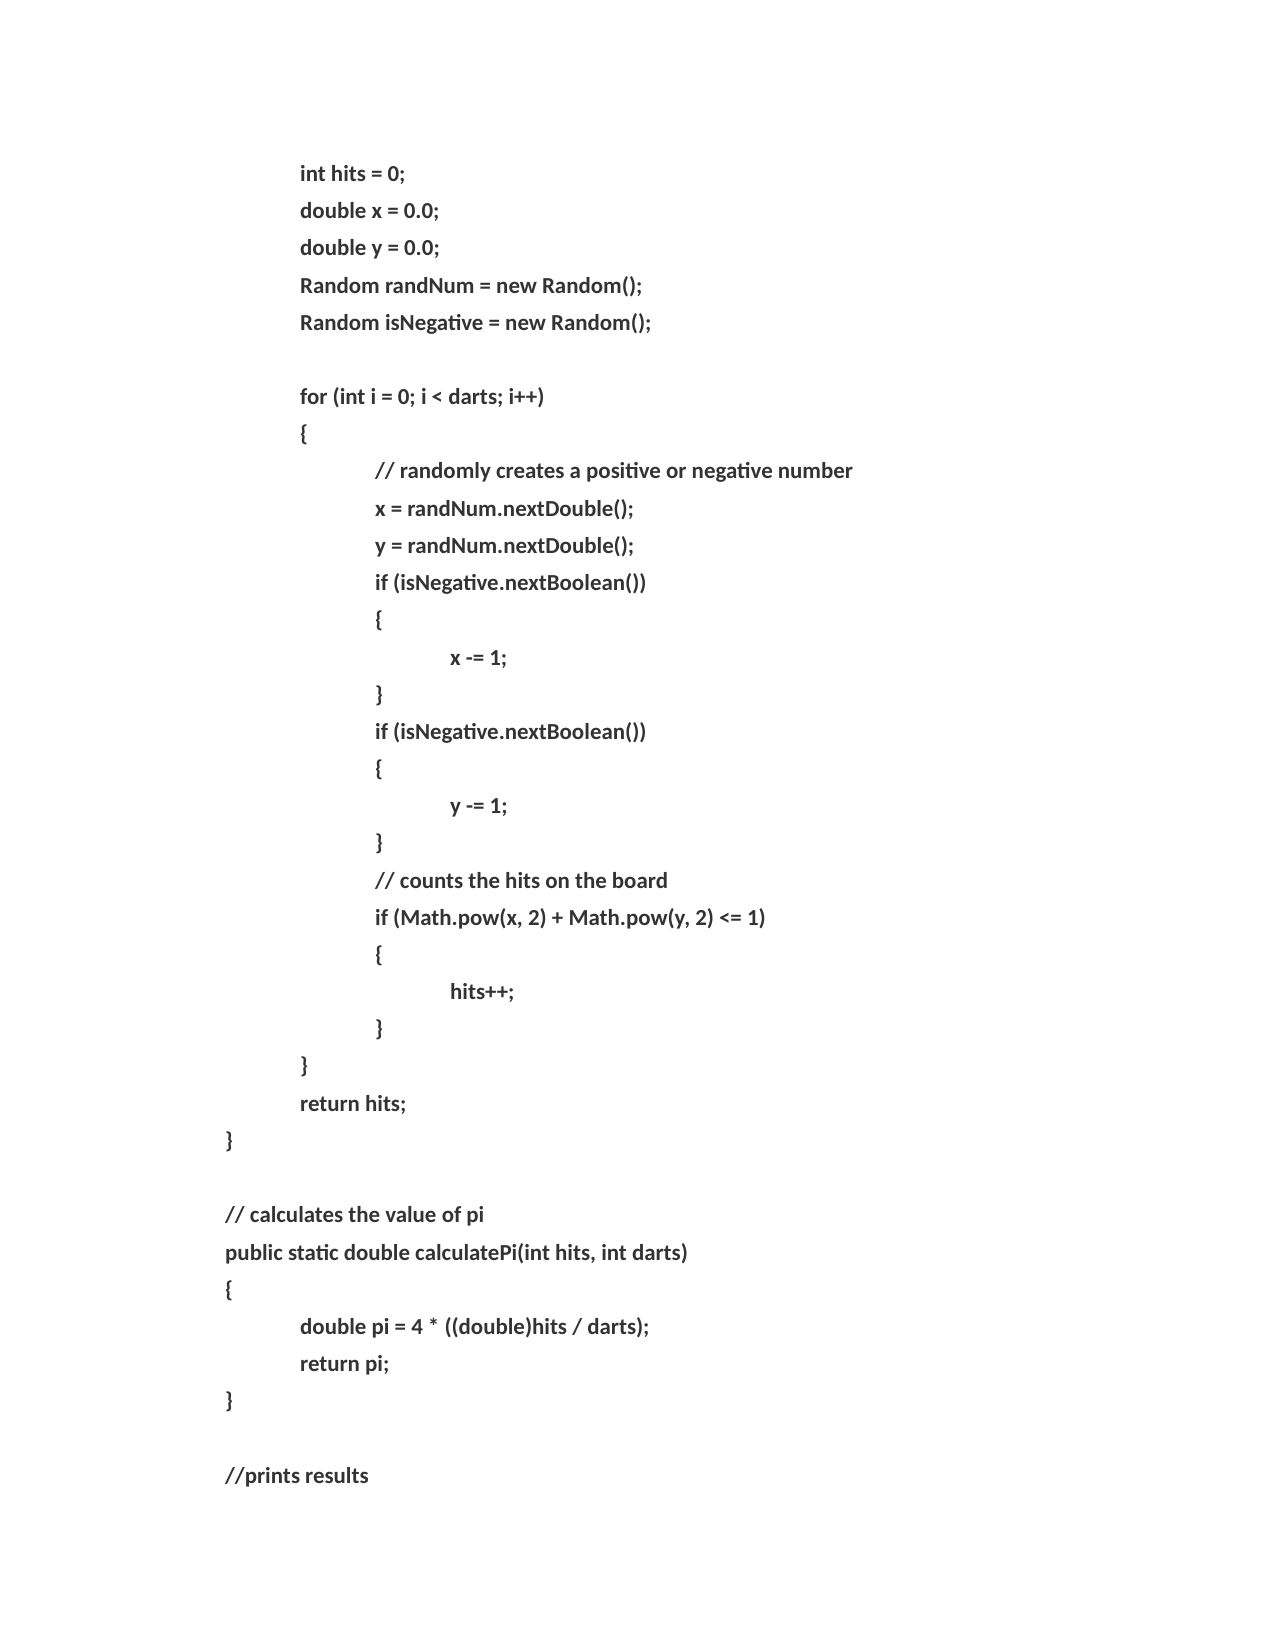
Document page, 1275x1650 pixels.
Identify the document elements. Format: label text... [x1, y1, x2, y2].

text } [150, 1005, 1125, 1042]
text // randomly creates a positive or negative number [150, 447, 1125, 485]
text } [150, 1377, 1125, 1414]
text double x = 0.0; [150, 187, 1125, 224]
text } [150, 1042, 1125, 1080]
text { [150, 745, 1125, 782]
text { [150, 596, 1125, 633]
text double pi = 4 * ((double)hits / darts); [150, 1303, 1125, 1340]
text } [150, 819, 1125, 857]
text // calculates the value of pi [150, 1191, 1125, 1228]
text //prints results [150, 1452, 1125, 1489]
text { [150, 410, 1125, 447]
text if (isNegative.nextBoolean()) [150, 559, 1125, 596]
text x -= 1; [150, 633, 1125, 671]
text } [150, 671, 1125, 708]
text Random randNum = new Random(); [150, 262, 1125, 299]
text // counts the hits on the board [150, 857, 1125, 894]
text public static double calculatePi(int hits, int darts) [150, 1228, 1125, 1266]
text if (isNegative.nextBoolean()) [150, 708, 1125, 745]
text y = randNum.nextDouble(); [150, 522, 1125, 559]
text double y = 0.0; [150, 224, 1125, 262]
text y -= 1; [150, 782, 1125, 819]
text Random isNegative = new Random(); [150, 299, 1125, 336]
text return pi; [150, 1340, 1125, 1377]
text for (int i = 0; i < darts; i++) [150, 373, 1125, 410]
text return hits; [150, 1080, 1125, 1117]
text if (Math.pow(x, 2) + Math.pow(y, 2) <= 1) [150, 894, 1125, 931]
text x = randNum.nextDouble(); [150, 485, 1125, 522]
text { [150, 1266, 1125, 1303]
text } [150, 1117, 1125, 1154]
text hits++; [150, 968, 1125, 1005]
text int hits = 0; [150, 150, 1125, 187]
text { [150, 931, 1125, 968]
